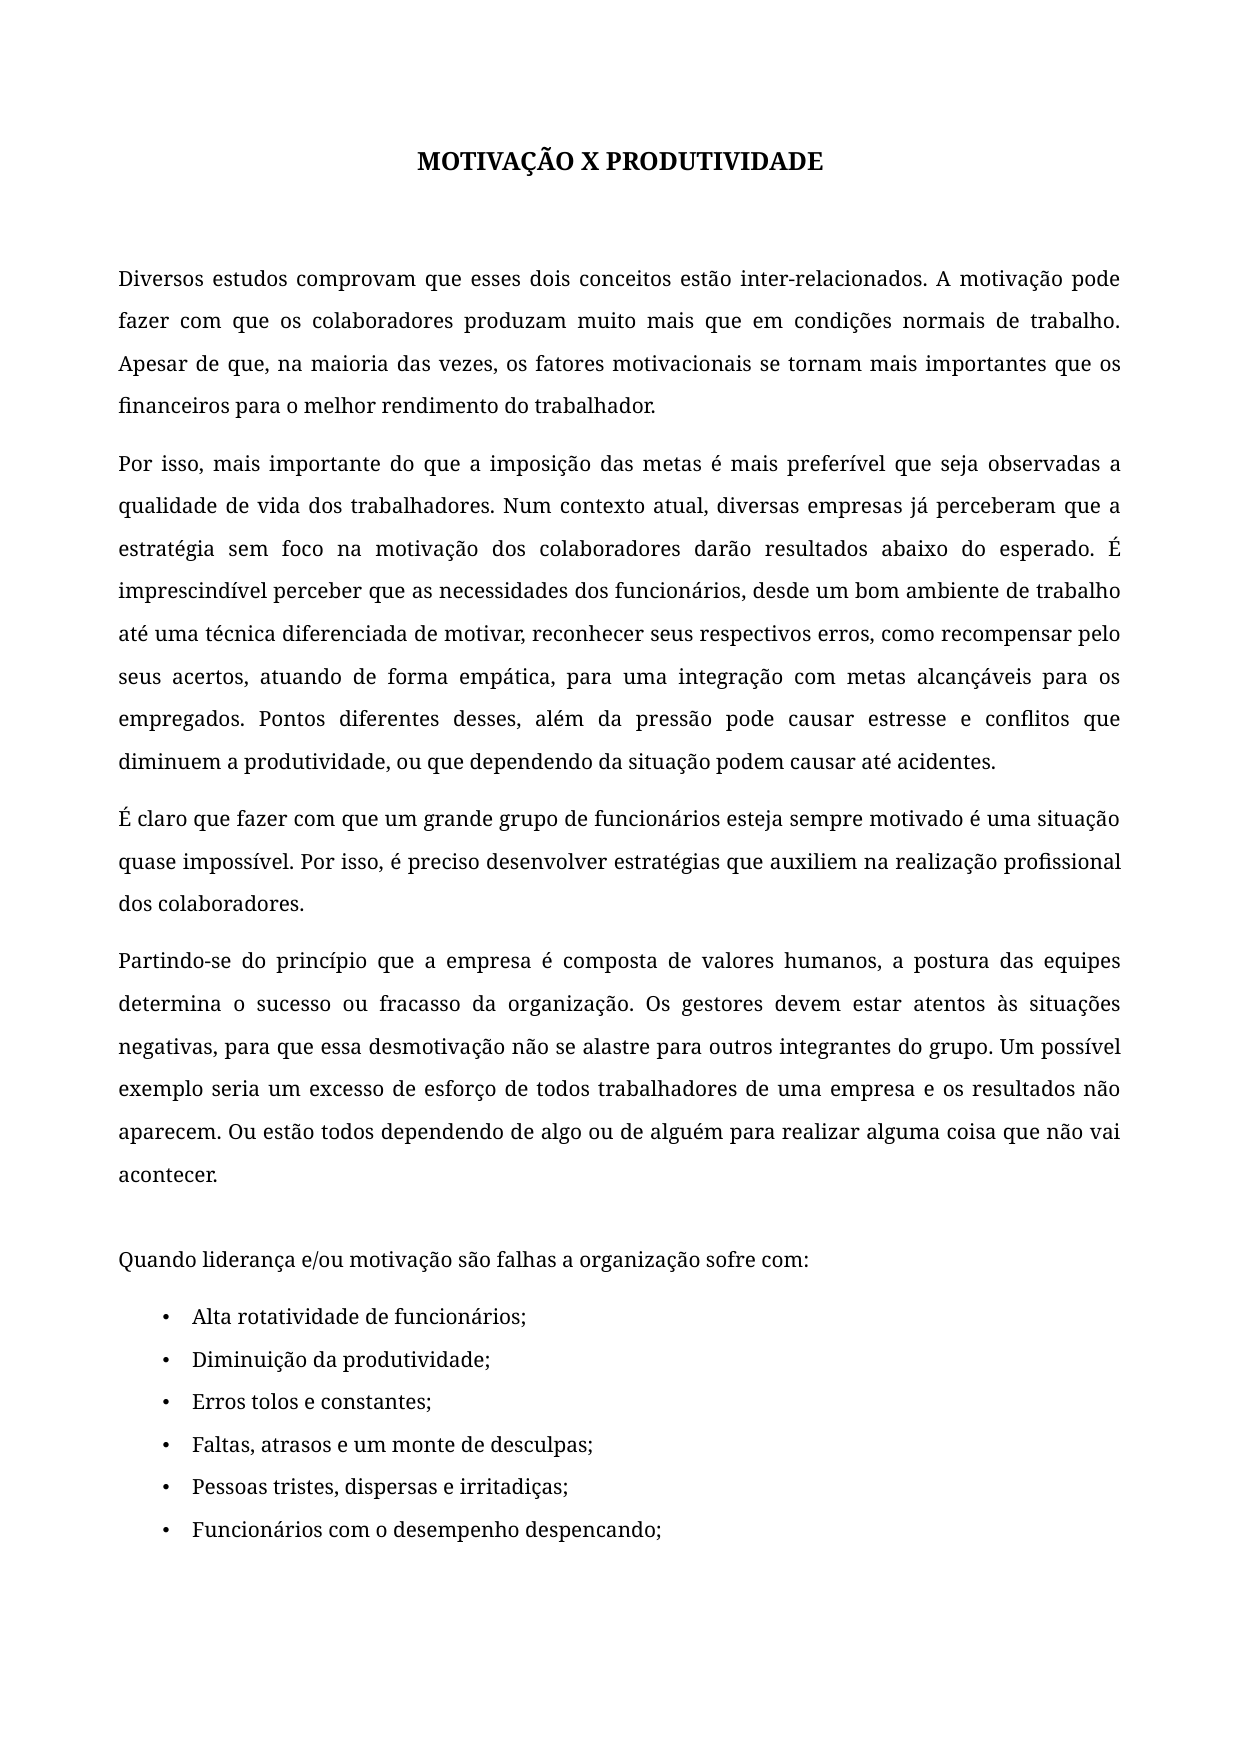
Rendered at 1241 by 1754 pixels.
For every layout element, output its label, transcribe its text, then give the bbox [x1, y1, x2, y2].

list Erros tolos e constantes; [162, 1387, 1122, 1416]
text É claro que fazer com que um grande grupo de funcionários esteja sempre motivado é uma situação quase impossível. Por isso, é preciso desenvolver estratégias que auxiliem na realização profissional dos colaboradores. [118, 804, 1122, 918]
text Quando liderança e/ou motivação são falhas a organização sofre com: [118, 1245, 1122, 1273]
list Funcionários com o desempenho despencando; [162, 1515, 1122, 1543]
text Partindo-se do princípio que a empresa é composta de valores humanos, a postura das equipes determina o sucesso ou fracasso da organização. Os gestores devem estar atentos às situações negativas, para que essa desmotivação não se alastre para outros integrantes do grupo. Um possível exemplo seria um excesso de esforço de todos trabalhadores de uma empresa e os resultados não aparecem. Ou estão todos dependendo de algo ou de alguém para realizar alguma coisa que não vai acontecer. [118, 947, 1122, 1188]
text Por isso, mais importante do que a imposição das metas é mais preferível que seja observadas a qualidade de vida dos trabalhadores. Num contexto atual, diversas empresas já perceberam que a estratégia sem foco na motivação dos colaboradores darão resultados abaixo do esperado. É imprescindível perceber que as necessidades dos funcionários, desde um bom ambiente de trabalho até uma técnica diferenciada de motivar, reconhecer seus respectivos erros, como recompensar pelo seus acertos, atuando de forma empática, para uma integração com metas alcançáveis para os empregados. Pontos diferentes desses, além da pressão pode causar estresse e conflitos que diminuem a produtividade, ou que dependendo da situação podem causar até acidentes. [118, 449, 1122, 776]
list Alta rotatividade de funcionários; [162, 1302, 1122, 1331]
subtitle Motivação X Produtividade [118, 143, 1122, 177]
list Pessoas tristes, dispersas e irritadiças; [162, 1472, 1122, 1501]
text Diversos estudos comprovam que esses dois conceitos estão inter-relacionados. A motivação pode fazer com que os colaboradores produzam muito mais que em condições normais de trabalho. Apesar de que, na maioria das vezes, os fatores motivacionais se tornam mais importantes que os financeiros para o melhor rendimento do trabalhador. [118, 264, 1122, 420]
list Faltas, atrasos e um monte de desculpas; [162, 1430, 1122, 1458]
list Diminuição da produtividade; [162, 1345, 1122, 1373]
